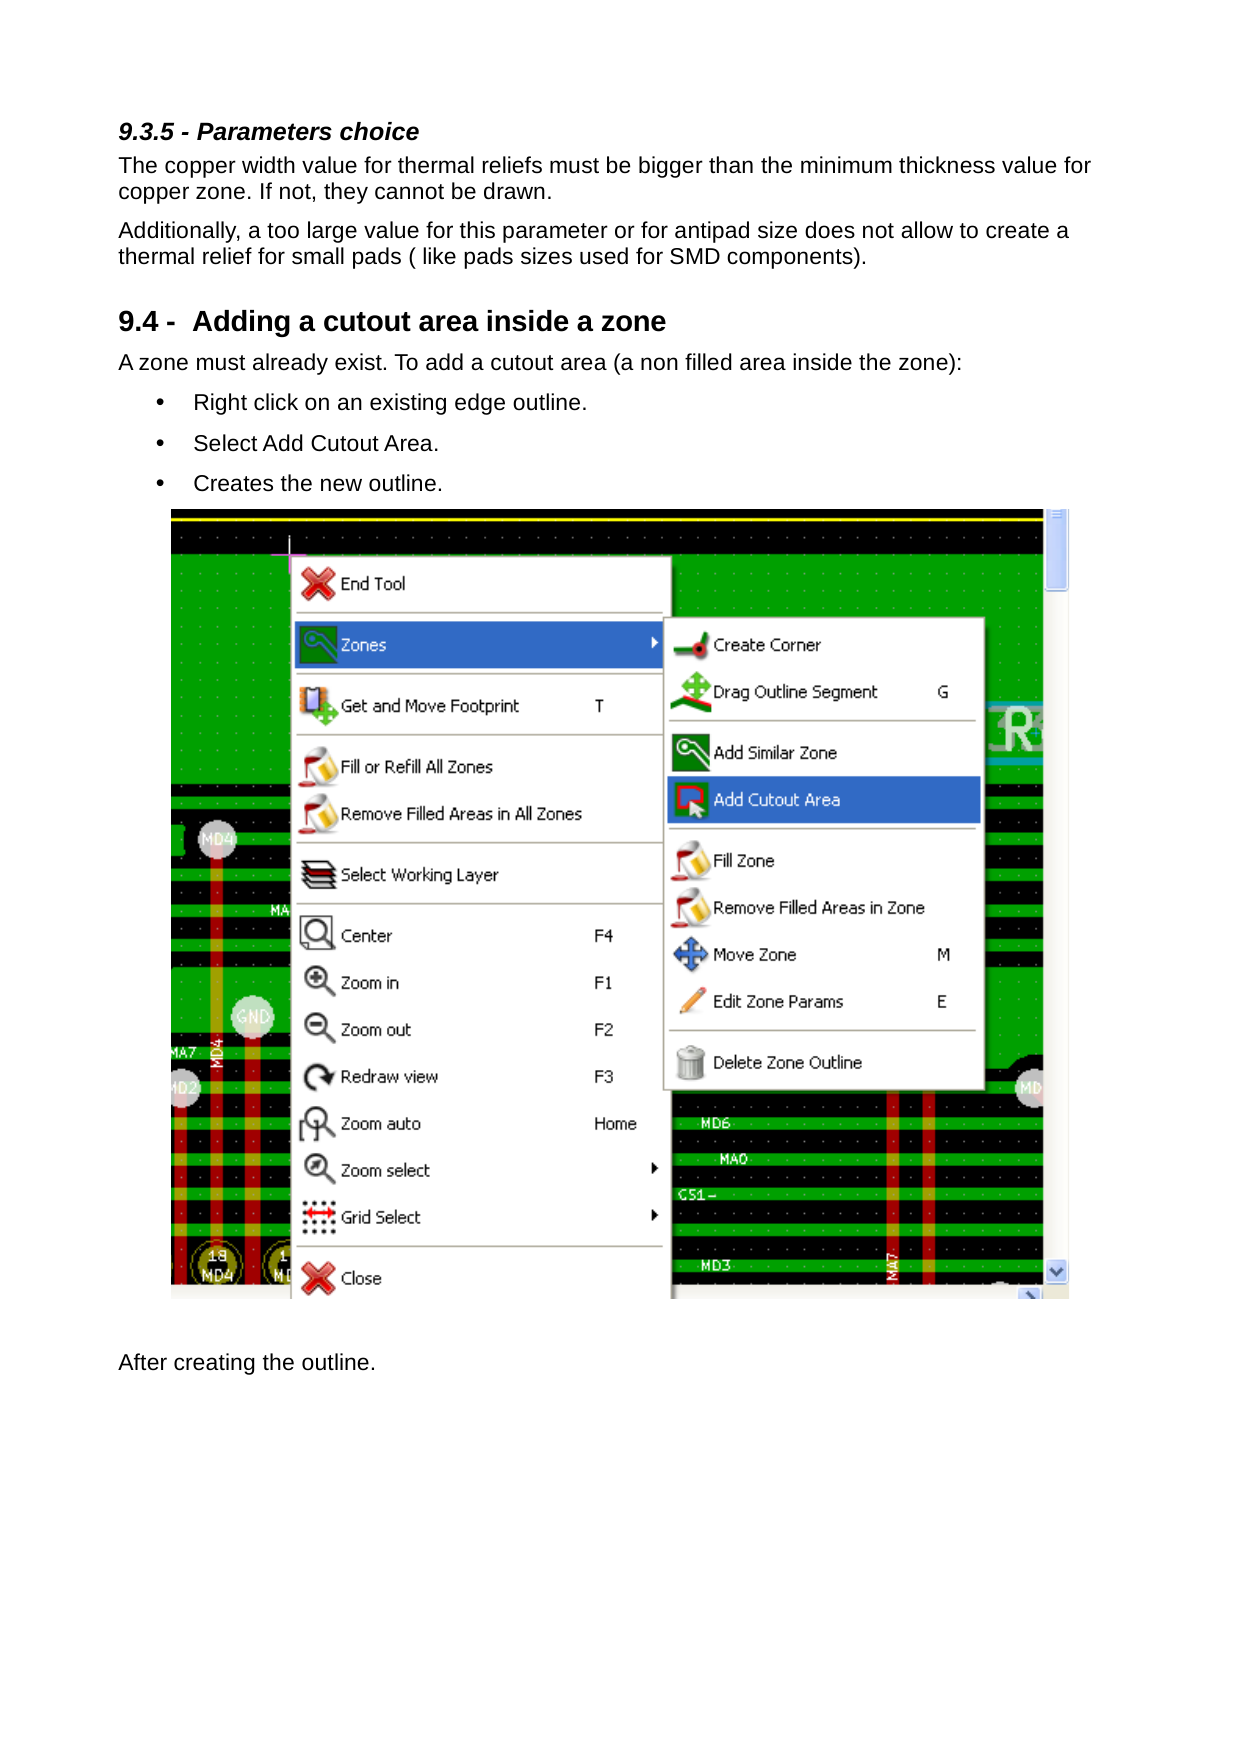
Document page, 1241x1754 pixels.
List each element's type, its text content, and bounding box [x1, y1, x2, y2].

text Additionally, a too large value for this parameter or for antipad size does not allow to create a thermal relief for small pads ( like pads sizes used for SMD components). [118, 217, 1122, 269]
subtitle Adding a cutout area inside a zone [118, 305, 1122, 337]
text The copper width value for thermal reliefs must be bigger than the minimum thickness value for copper zone. If not, they cannot be drawn. [118, 153, 1122, 205]
subtitle Parameters choice [118, 118, 1122, 146]
list Right click on an existing edge outline. [156, 388, 1122, 416]
picture [171, 509, 1070, 1299]
text A zone must already exist. To add a cutout area (a non filled area inside the zone): [118, 350, 1122, 376]
text After creating the outline. [118, 1350, 1122, 1376]
list Creates the new outline. [156, 469, 1122, 497]
list Select Add Cutout Area. [156, 429, 1122, 457]
